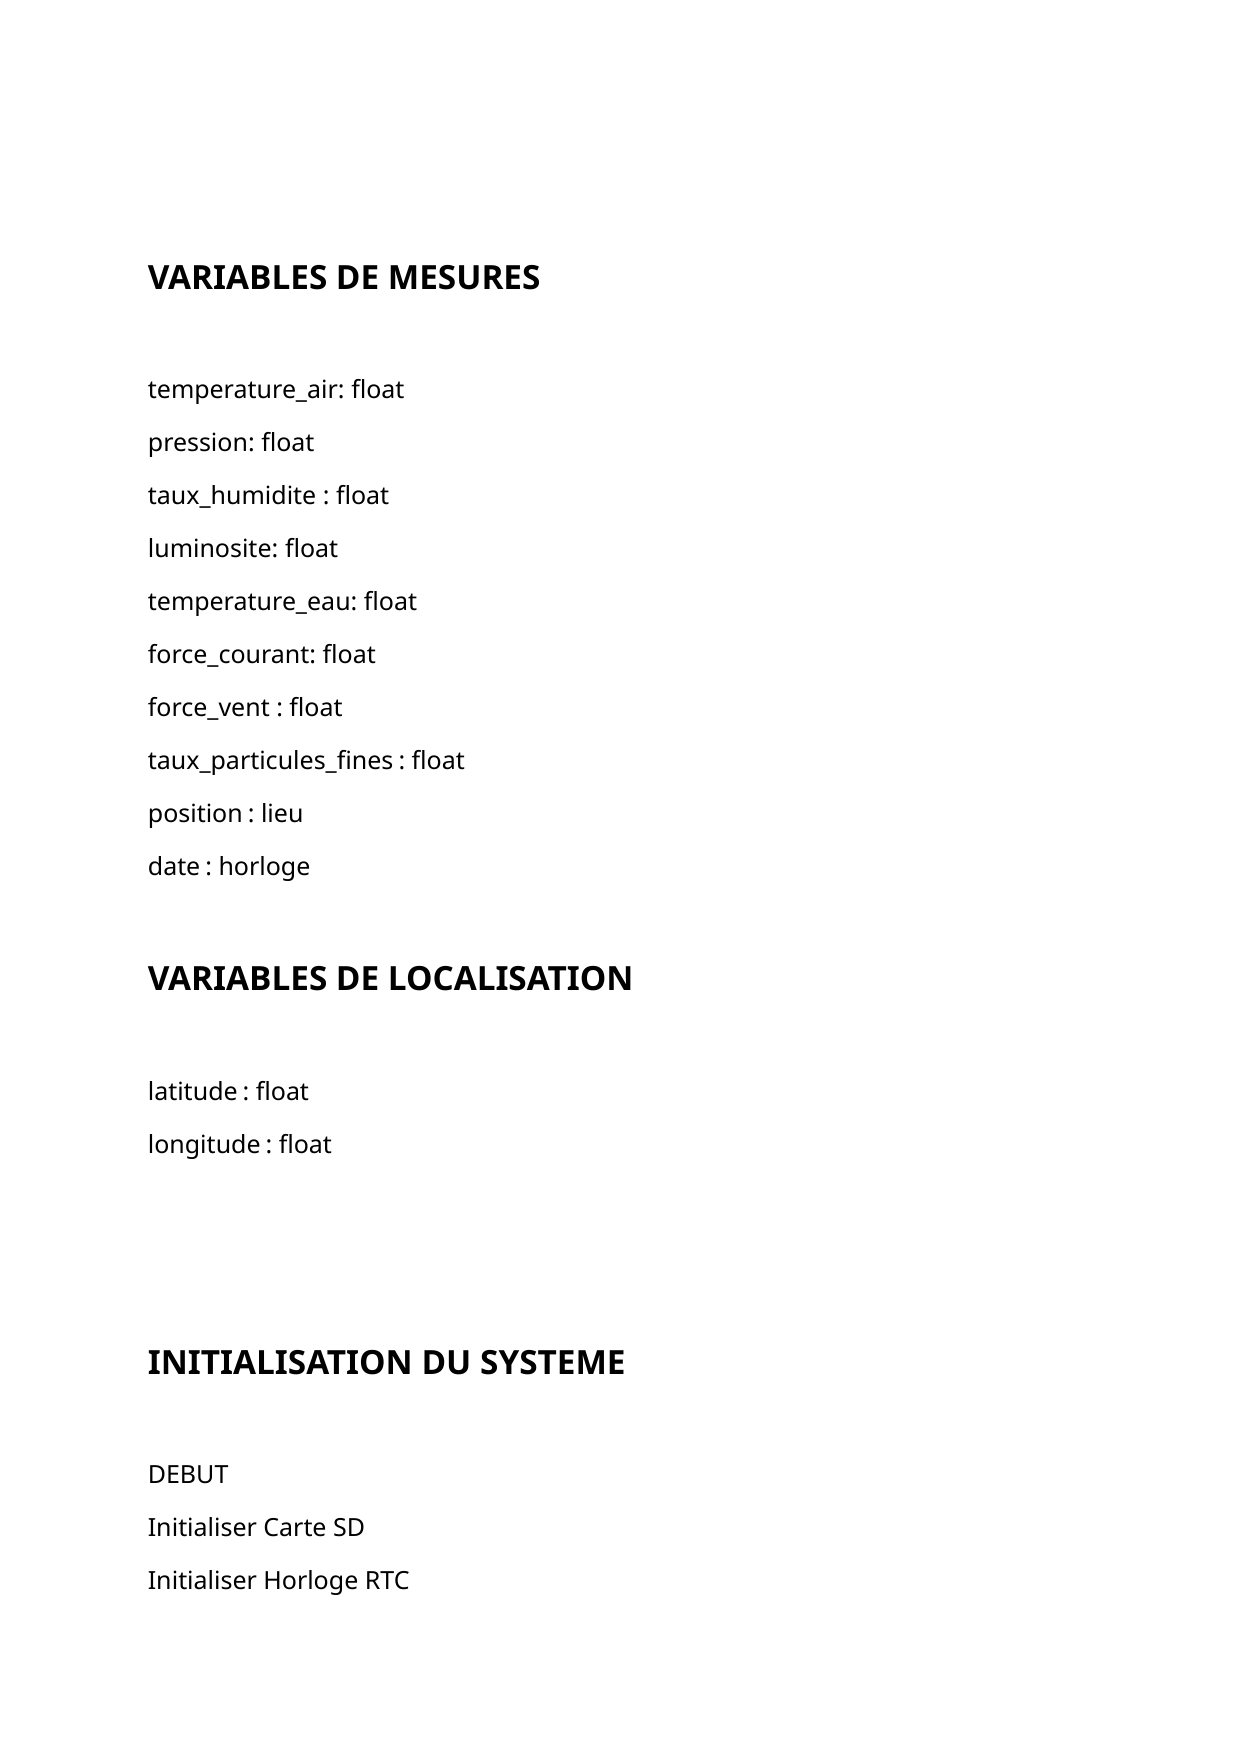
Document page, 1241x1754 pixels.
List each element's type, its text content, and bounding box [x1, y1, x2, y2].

text force_vent : float [148, 690, 1093, 724]
text position : lieu [148, 796, 1093, 830]
text taux_particules_fines : float [148, 743, 1093, 777]
text taux_humidite : float [148, 478, 1093, 512]
text longitude : float [148, 1126, 1093, 1160]
text INITIALISATION DU SYSTEME [148, 1338, 1093, 1384]
text date : horloge [148, 849, 1093, 883]
text DEBUT [148, 1457, 1093, 1491]
text pression: float [148, 425, 1093, 459]
text VARIABLES DE MESURES [148, 254, 1093, 299]
text luminosite: float [148, 531, 1093, 565]
text Initialiser Carte SD [148, 1510, 1093, 1544]
text force_courant: float [148, 637, 1093, 671]
text temperature_air: float [148, 372, 1093, 406]
text temperature_eau: float [148, 584, 1093, 618]
text latitude : float [148, 1073, 1093, 1107]
text VARIABLES DE LOCALISATION [148, 955, 1093, 1001]
text Initialiser Horloge RTC [148, 1563, 1093, 1597]
